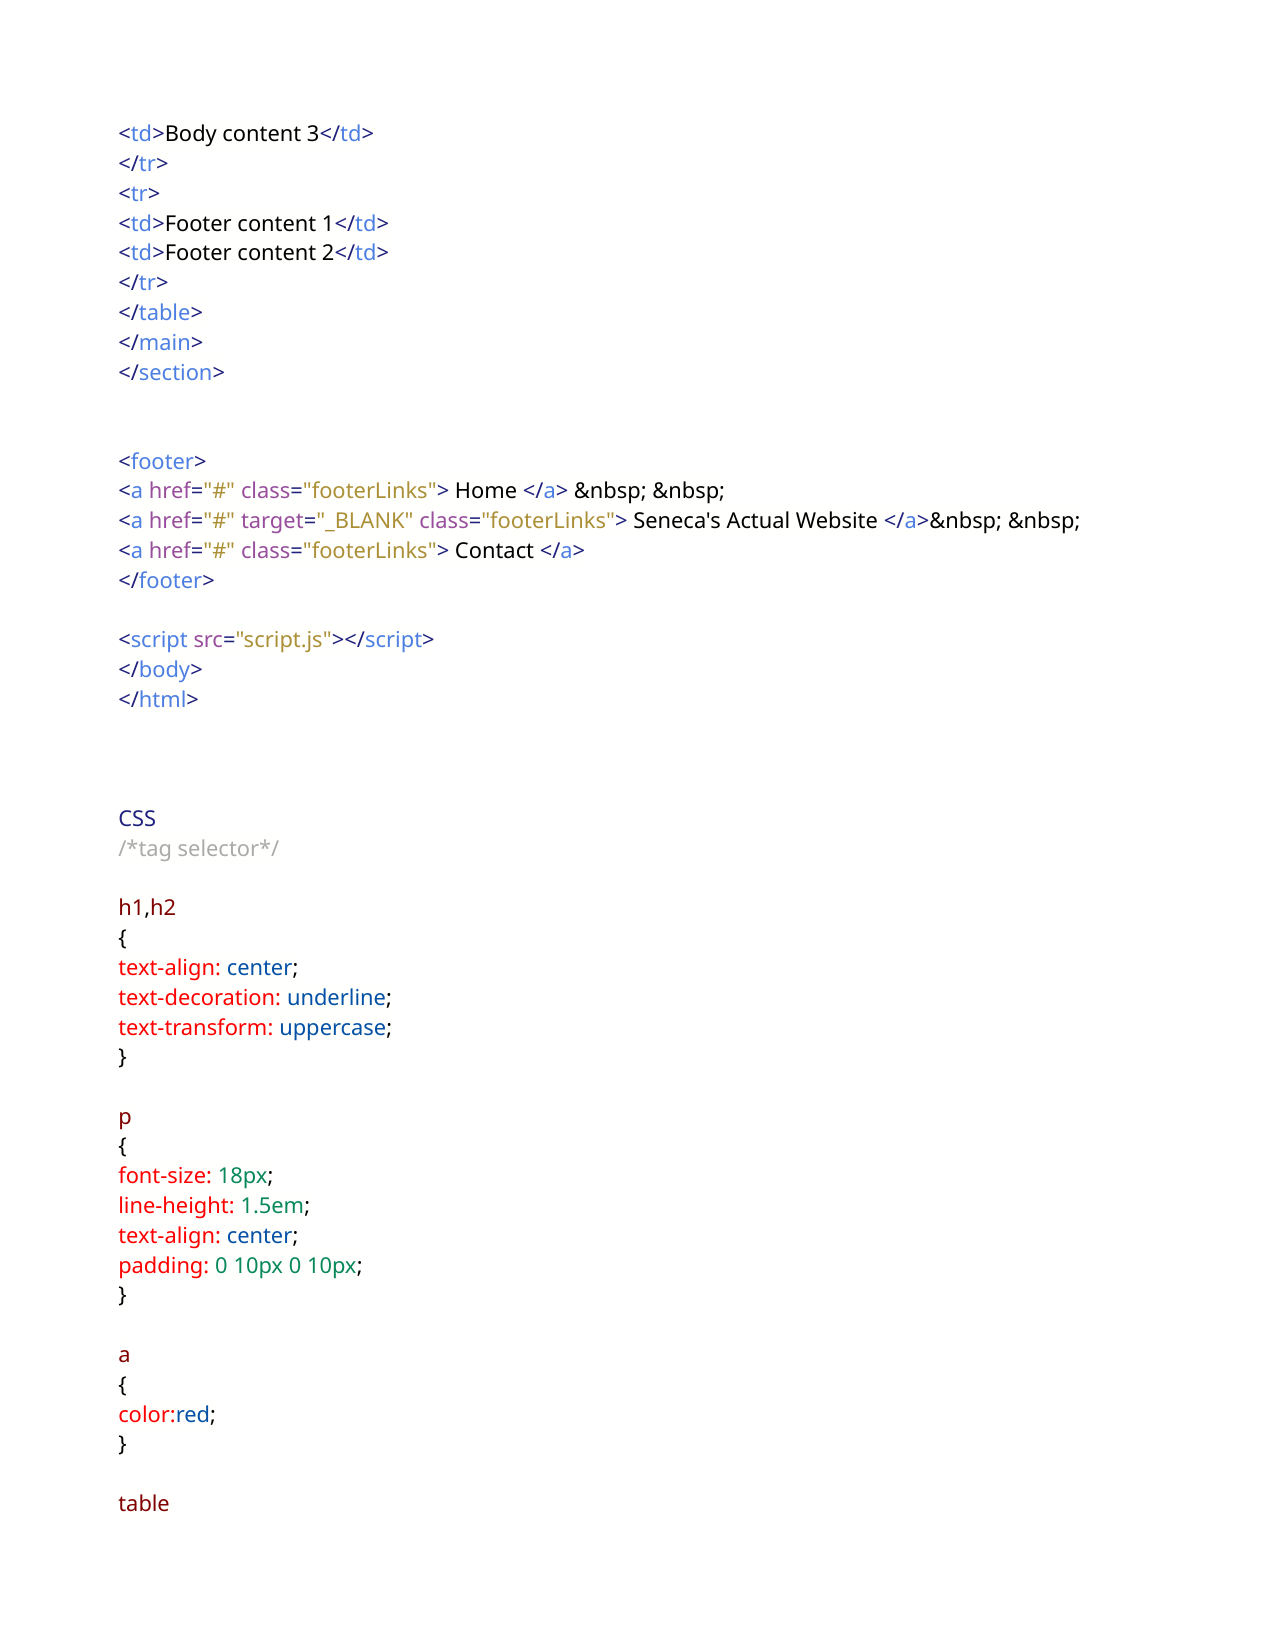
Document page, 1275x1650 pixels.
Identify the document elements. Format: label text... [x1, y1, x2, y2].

text text-decoration: underline; [118, 982, 1157, 1011]
text </table> [118, 297, 1157, 327]
text CSS [118, 803, 1157, 833]
text <td>Footer content 1</td> [118, 207, 1157, 237]
text </body> [118, 654, 1157, 684]
text } [118, 1428, 1157, 1458]
text p [118, 1101, 1157, 1131]
text } [118, 1041, 1157, 1071]
text { [118, 1369, 1157, 1398]
text </footer> [118, 565, 1157, 594]
text line-height: 1.5em; [118, 1190, 1157, 1220]
text </section> [118, 356, 1157, 386]
text { [118, 922, 1157, 952]
text <td>Body content 3</td> [118, 118, 1157, 148]
text <a href="#" target="_BLANK" class="footerLinks"> Seneca's Actual Website </a>&nbsp; &nbsp; [118, 505, 1157, 535]
text table [118, 1488, 1157, 1518]
text text-transform: uppercase; [118, 1011, 1157, 1041]
text </html> [118, 684, 1157, 714]
text /*tag selector*/ [118, 833, 1157, 863]
text </tr> [118, 267, 1157, 297]
text </tr> [118, 148, 1157, 178]
text h1,h2 [118, 892, 1157, 922]
text text-align: center; [118, 1220, 1157, 1250]
text <a href="#" class="footerLinks"> Home </a> &nbsp; &nbsp; [118, 475, 1157, 505]
text </main> [118, 327, 1157, 356]
text <td>Footer content 2</td> [118, 237, 1157, 267]
text padding: 0 10px 0 10px; [118, 1250, 1157, 1279]
text a [118, 1339, 1157, 1369]
text <script src="script.js"></script> [118, 624, 1157, 654]
text } [118, 1279, 1157, 1309]
text <tr> [118, 178, 1157, 207]
text color:red; [118, 1398, 1157, 1428]
text <a href="#" class="footerLinks"> Contact </a> [118, 535, 1157, 565]
text <footer> [118, 446, 1157, 475]
text font-size: 18px; [118, 1160, 1157, 1190]
text text-align: center; [118, 952, 1157, 982]
text { [118, 1131, 1157, 1160]
